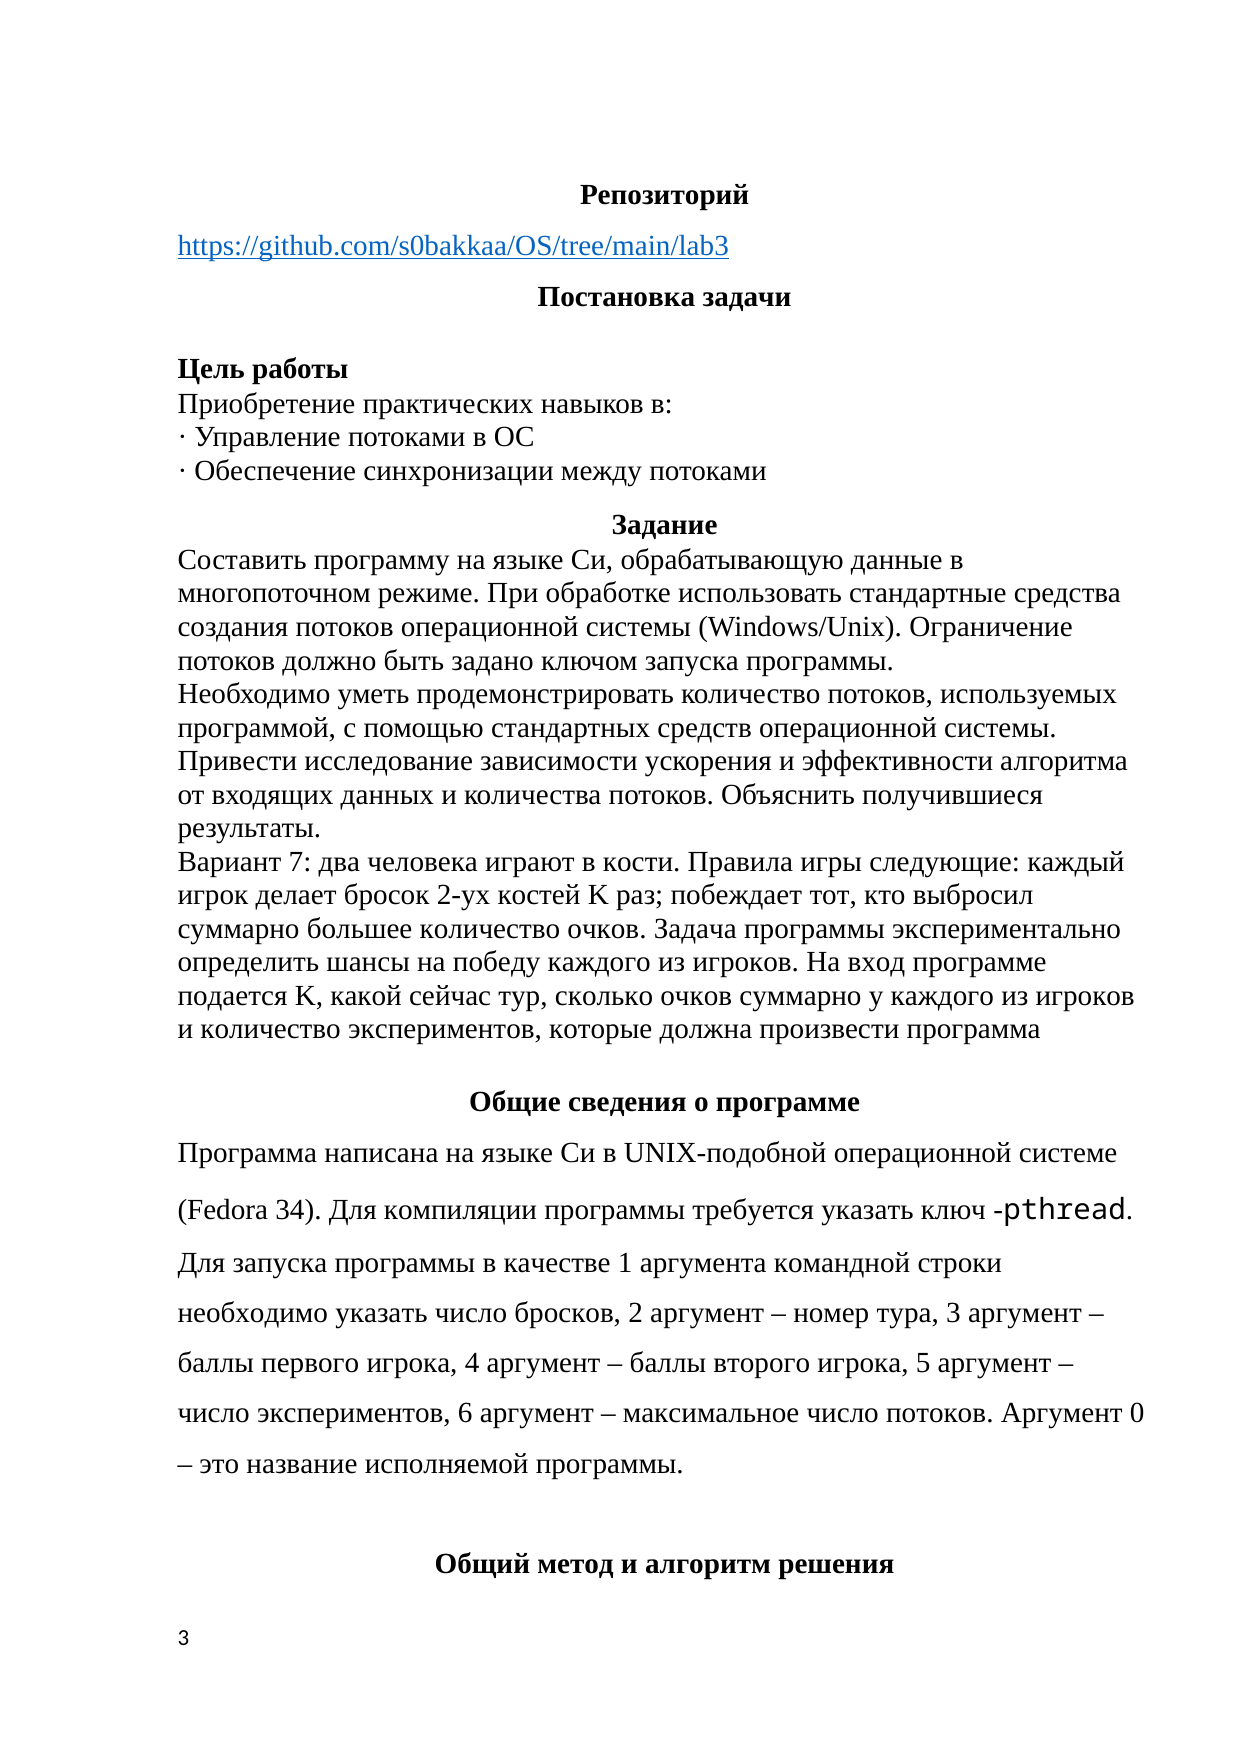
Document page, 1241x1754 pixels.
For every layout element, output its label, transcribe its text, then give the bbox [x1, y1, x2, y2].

text Общий метод и алгоритм решения [177, 1547, 1152, 1580]
text Составить программу на языке Си, обрабатывающую данные в многопоточном режиме. При обработке использовать стандартные средства создания потоков операционной системы (Windows/Unix). Ограничение потоков должно быть задано ключом запуска программы. Необходимо уметь продемонстрировать количество потоков, используемых программой, с помощью стандартных средств операционной системы. [177, 542, 1152, 743]
text Постановка задачи [177, 279, 1152, 313]
text https://github.com/s0bakkaa/OS/tree/main/lab3 [177, 228, 1152, 262]
text Приобретение практических навыков в: [177, 386, 1152, 419]
text Цель работы [177, 352, 1152, 385]
text Привести исследование зависимости ускорения и эффективности алгоритма от входящих данных и количества потоков. Объяснить получившиеся результаты. [177, 743, 1152, 844]
text Репозиторий [177, 177, 1152, 211]
text Программа написана на языке Си в UNIX-подобной операционной системе (Fedora 34). Для компиляции программы требуется указать ключ -pthread. Для запуска программы в качестве 1 аргумента командной строки необходимо указать число бросков, 2 аргумент – номер тура, 3 аргумент – баллы первого игрока, 4 аргумент – баллы второго игрока, 5 аргумент – число экспериментов, 6 аргумент – максимальное число потоков. Аргумент 0 – это название исполняемой программы. [177, 1135, 1152, 1479]
text Задание [177, 507, 1152, 541]
text · Управление потоками в ОС [177, 419, 1152, 453]
text · Обеспечение синхронизации между потоками [177, 453, 1152, 487]
text Общие сведения о программе [177, 1084, 1152, 1118]
text Вариант 7: два человека играют в кости. Правила игры следующие: каждый игрок делает бросок 2-ух костей K раз; побеждает тот, кто выбросил суммарно большее количество очков. Задача программы экспериментально определить шансы на победу каждого из игроков. На вход программе подается K, какой сейчас тур, сколько очков суммарно у каждого из игроков и количество экспериментов, которые должна произвести программа [177, 844, 1152, 1045]
